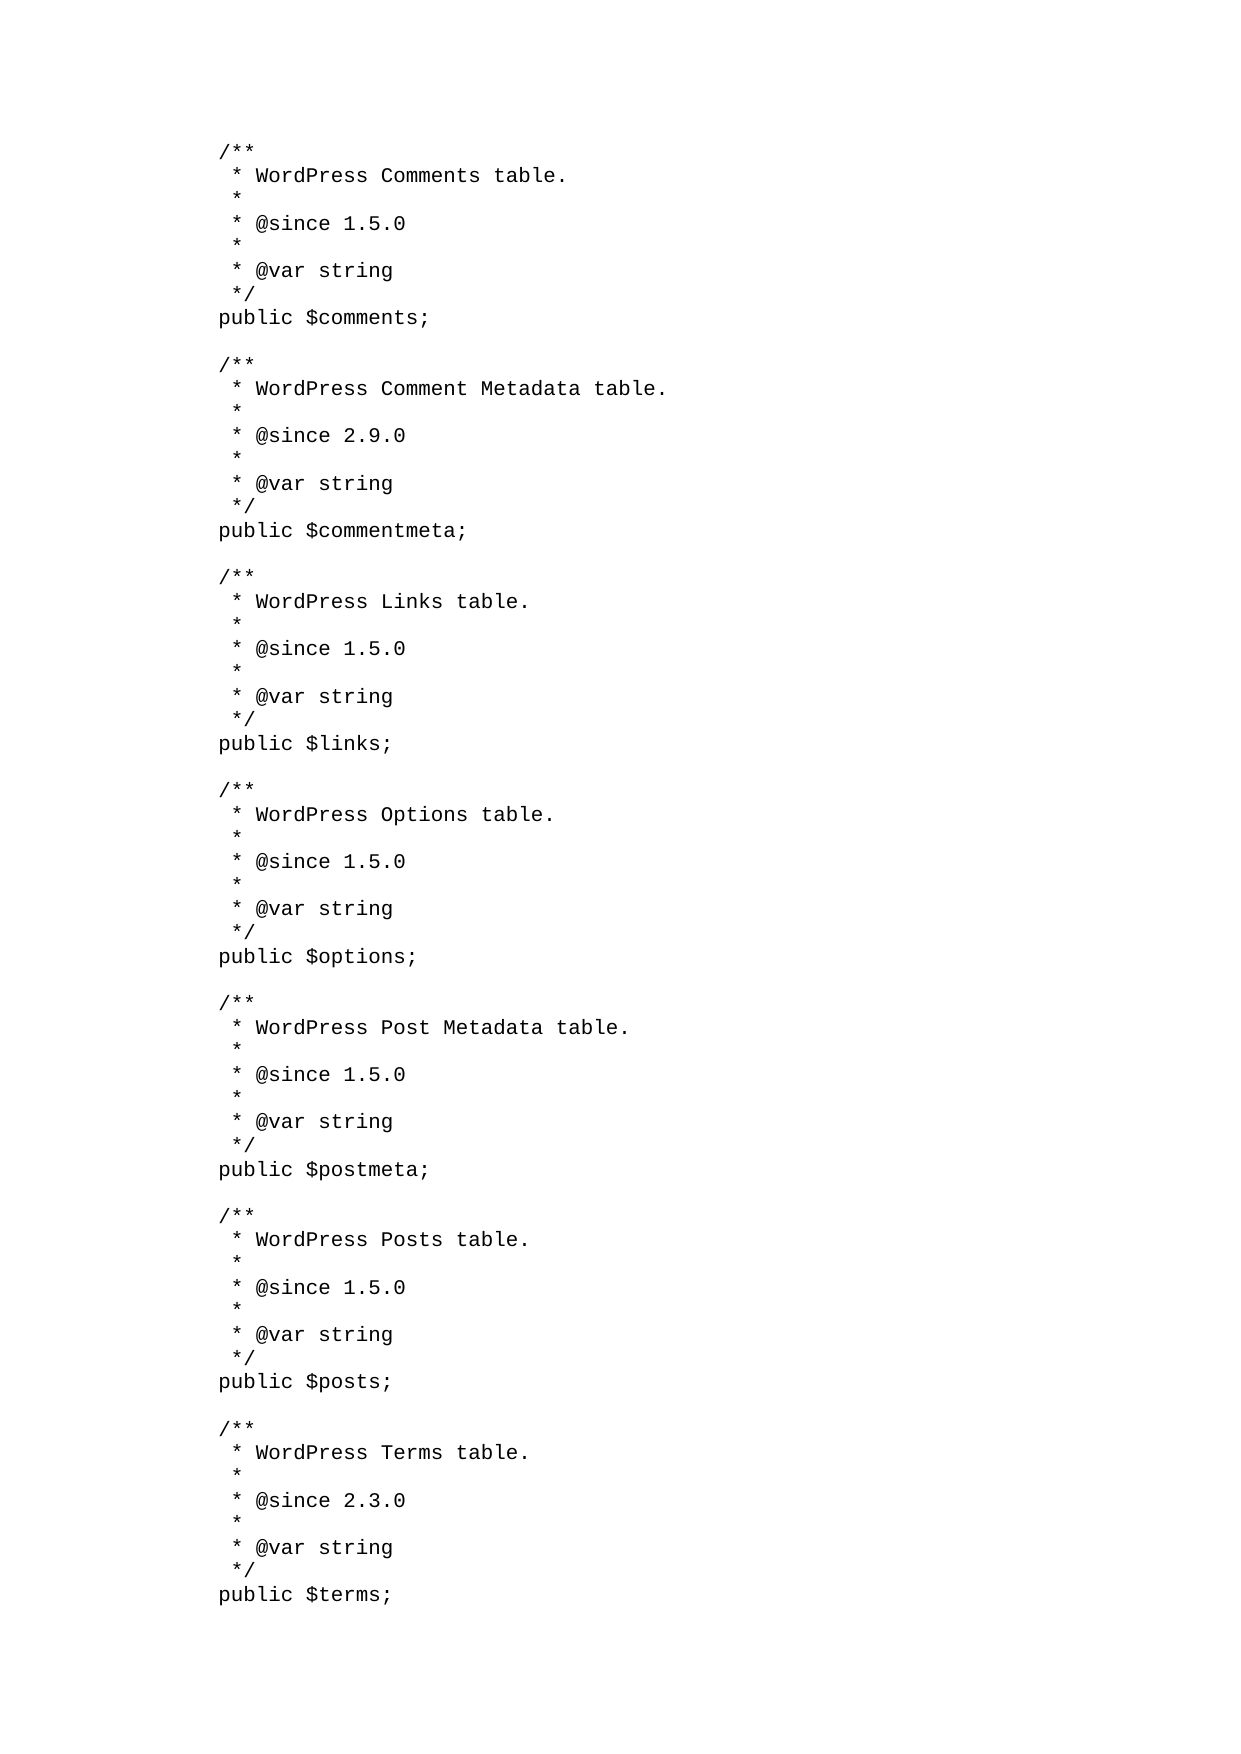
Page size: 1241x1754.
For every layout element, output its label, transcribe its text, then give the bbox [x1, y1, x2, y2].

text * WordPress Links table. [118, 591, 1122, 615]
text * @var string [118, 686, 1122, 709]
text * [118, 236, 1122, 260]
text * [118, 1466, 1122, 1489]
text * [118, 662, 1122, 686]
text public $terms; [118, 1584, 1122, 1608]
text /** [118, 567, 1122, 591]
text * @since 1.5.0 [118, 213, 1122, 236]
text * [118, 402, 1122, 426]
text * @var string [118, 473, 1122, 496]
text */ [118, 709, 1122, 733]
text * @var string [118, 898, 1122, 922]
text * @var string [118, 260, 1122, 284]
text * [118, 875, 1122, 898]
text * @since 1.5.0 [118, 638, 1122, 662]
text public $comments; [118, 307, 1122, 331]
text * @var string [118, 1324, 1122, 1348]
text * [118, 1253, 1122, 1277]
text * @since 2.3.0 [118, 1489, 1122, 1513]
text */ [118, 1348, 1122, 1371]
text public $postmeta; [118, 1158, 1122, 1182]
text public $links; [118, 733, 1122, 757]
text */ [118, 284, 1122, 307]
text */ [118, 496, 1122, 520]
text /** [118, 1419, 1122, 1442]
text * WordPress Posts table. [118, 1229, 1122, 1253]
text * [118, 189, 1122, 213]
text * @since 1.5.0 [118, 851, 1122, 875]
text /** [118, 780, 1122, 804]
text * WordPress Comment Metadata table. [118, 378, 1122, 402]
text * [118, 1088, 1122, 1111]
text * [118, 827, 1122, 851]
text /** [118, 142, 1122, 165]
text */ [118, 1135, 1122, 1158]
text */ [118, 922, 1122, 946]
text /** [118, 354, 1122, 378]
text * WordPress Terms table. [118, 1442, 1122, 1466]
text public $posts; [118, 1371, 1122, 1395]
text * @since 1.5.0 [118, 1277, 1122, 1300]
text /** [118, 1206, 1122, 1229]
text public $commentmeta; [118, 520, 1122, 544]
text * [118, 1300, 1122, 1324]
text * @var string [118, 1111, 1122, 1135]
text * @since 1.5.0 [118, 1064, 1122, 1088]
text public $options; [118, 946, 1122, 969]
text * [118, 1040, 1122, 1064]
text * @var string [118, 1537, 1122, 1561]
text * @since 2.9.0 [118, 426, 1122, 449]
text */ [118, 1561, 1122, 1584]
text * WordPress Options table. [118, 804, 1122, 827]
text /** [118, 993, 1122, 1017]
text * WordPress Comments table. [118, 165, 1122, 189]
text * [118, 615, 1122, 638]
text * [118, 1513, 1122, 1537]
text * WordPress Post Metadata table. [118, 1017, 1122, 1040]
text * [118, 449, 1122, 473]
